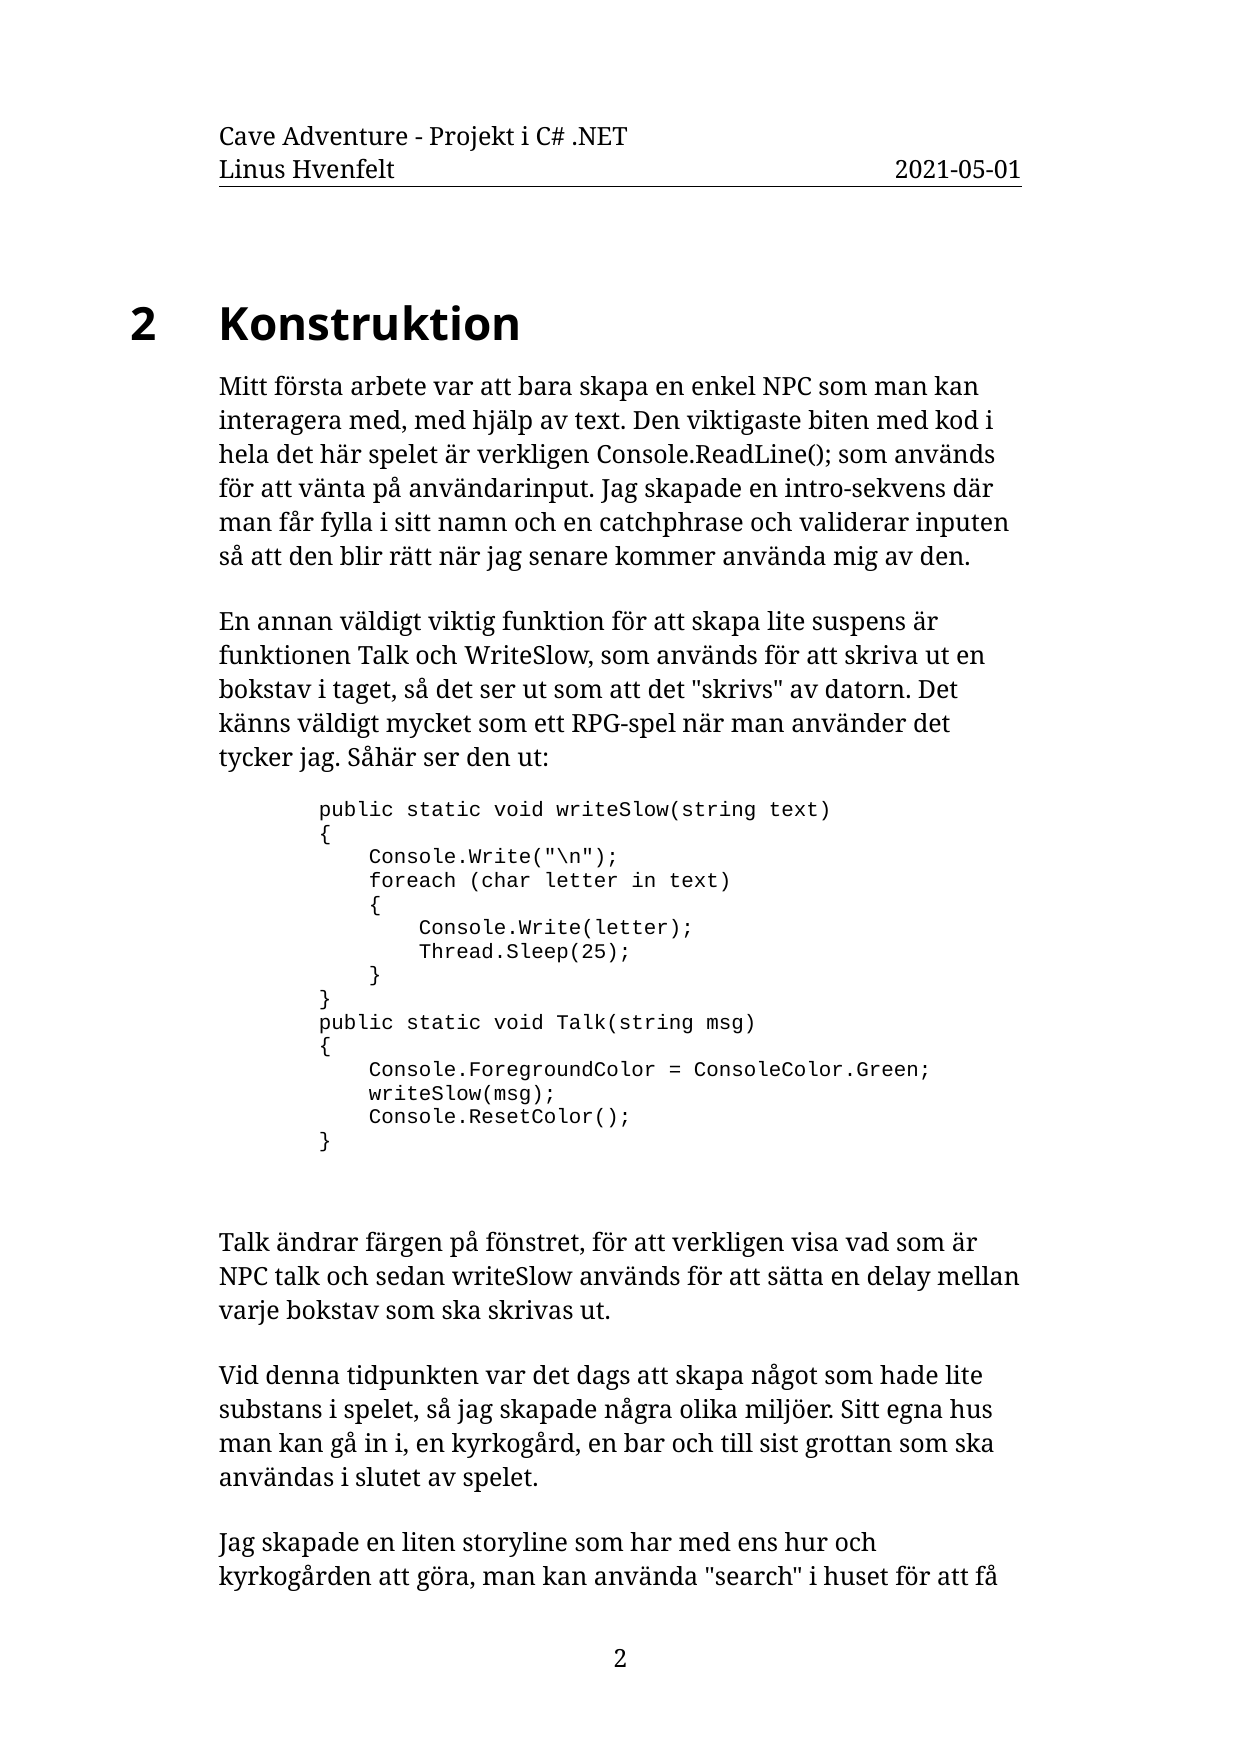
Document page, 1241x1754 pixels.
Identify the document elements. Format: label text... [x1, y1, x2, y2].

text Thread.Sleep(25); [218, 941, 1022, 964]
text Console.ForegroundColor = ConsoleColor.Green; [218, 1059, 1022, 1083]
text Mitt första arbete var att bara skapa en enkel NPC som man kan interagera med, med hjälp av text. Den viktigaste biten med kod i hela det här spelet är verkligen Console.ReadLine(); som används för att vänta på användarinput. Jag skapade en intro-sekvens där man får fylla i sitt namn och en catchphrase och validerar inputen så att den blir rätt när jag senare kommer använda mig av den. [218, 369, 1022, 573]
text Vid denna tidpunkten var det dags att skapa något som hade lite substans i spelet, så jag skapade några olika miljöer. Sitt egna hus man kan gå in i, en kyrkogård, en bar och till sist grottan som ska användas i slutet av spelet. [218, 1357, 1022, 1493]
text Console.Write("\n"); [218, 846, 1022, 870]
text { [218, 893, 1022, 917]
text writeSlow(msg); [218, 1083, 1022, 1106]
text { [218, 823, 1022, 846]
text } [218, 988, 1022, 1012]
text Console.Write(letter); [218, 917, 1022, 941]
subtitle Konstruktion [130, 291, 1022, 353]
text } [218, 964, 1022, 988]
text public static void Talk(string msg) [218, 1012, 1022, 1035]
text En annan väldigt viktig funktion för att skapa lite suspens är funktionen Talk och WriteSlow, som används för att skriva ut en bokstav i taget, så det ser ut som att det "skrivs" av datorn. Det känns väldigt mycket som ett RPG-spel när man använder det tycker jag. Såhär ser den ut: [218, 604, 1022, 774]
text Talk ändrar färgen på fönstret, för att verkligen visa vad som är NPC talk och sedan writeSlow används för att sätta en delay mellan varje bokstav som ska skrivas ut. [218, 1224, 1022, 1327]
text public static void writeSlow(string text) [218, 799, 1022, 823]
text { [218, 1035, 1022, 1059]
text foreach (char letter in text) [218, 870, 1022, 893]
text Console.ResetColor(); [218, 1106, 1022, 1130]
text Jag skapade en liten storyline som har med ens hur och kyrkogården att göra, man kan använda "search" i huset för att få [218, 1524, 1022, 1592]
text } [218, 1130, 1022, 1154]
